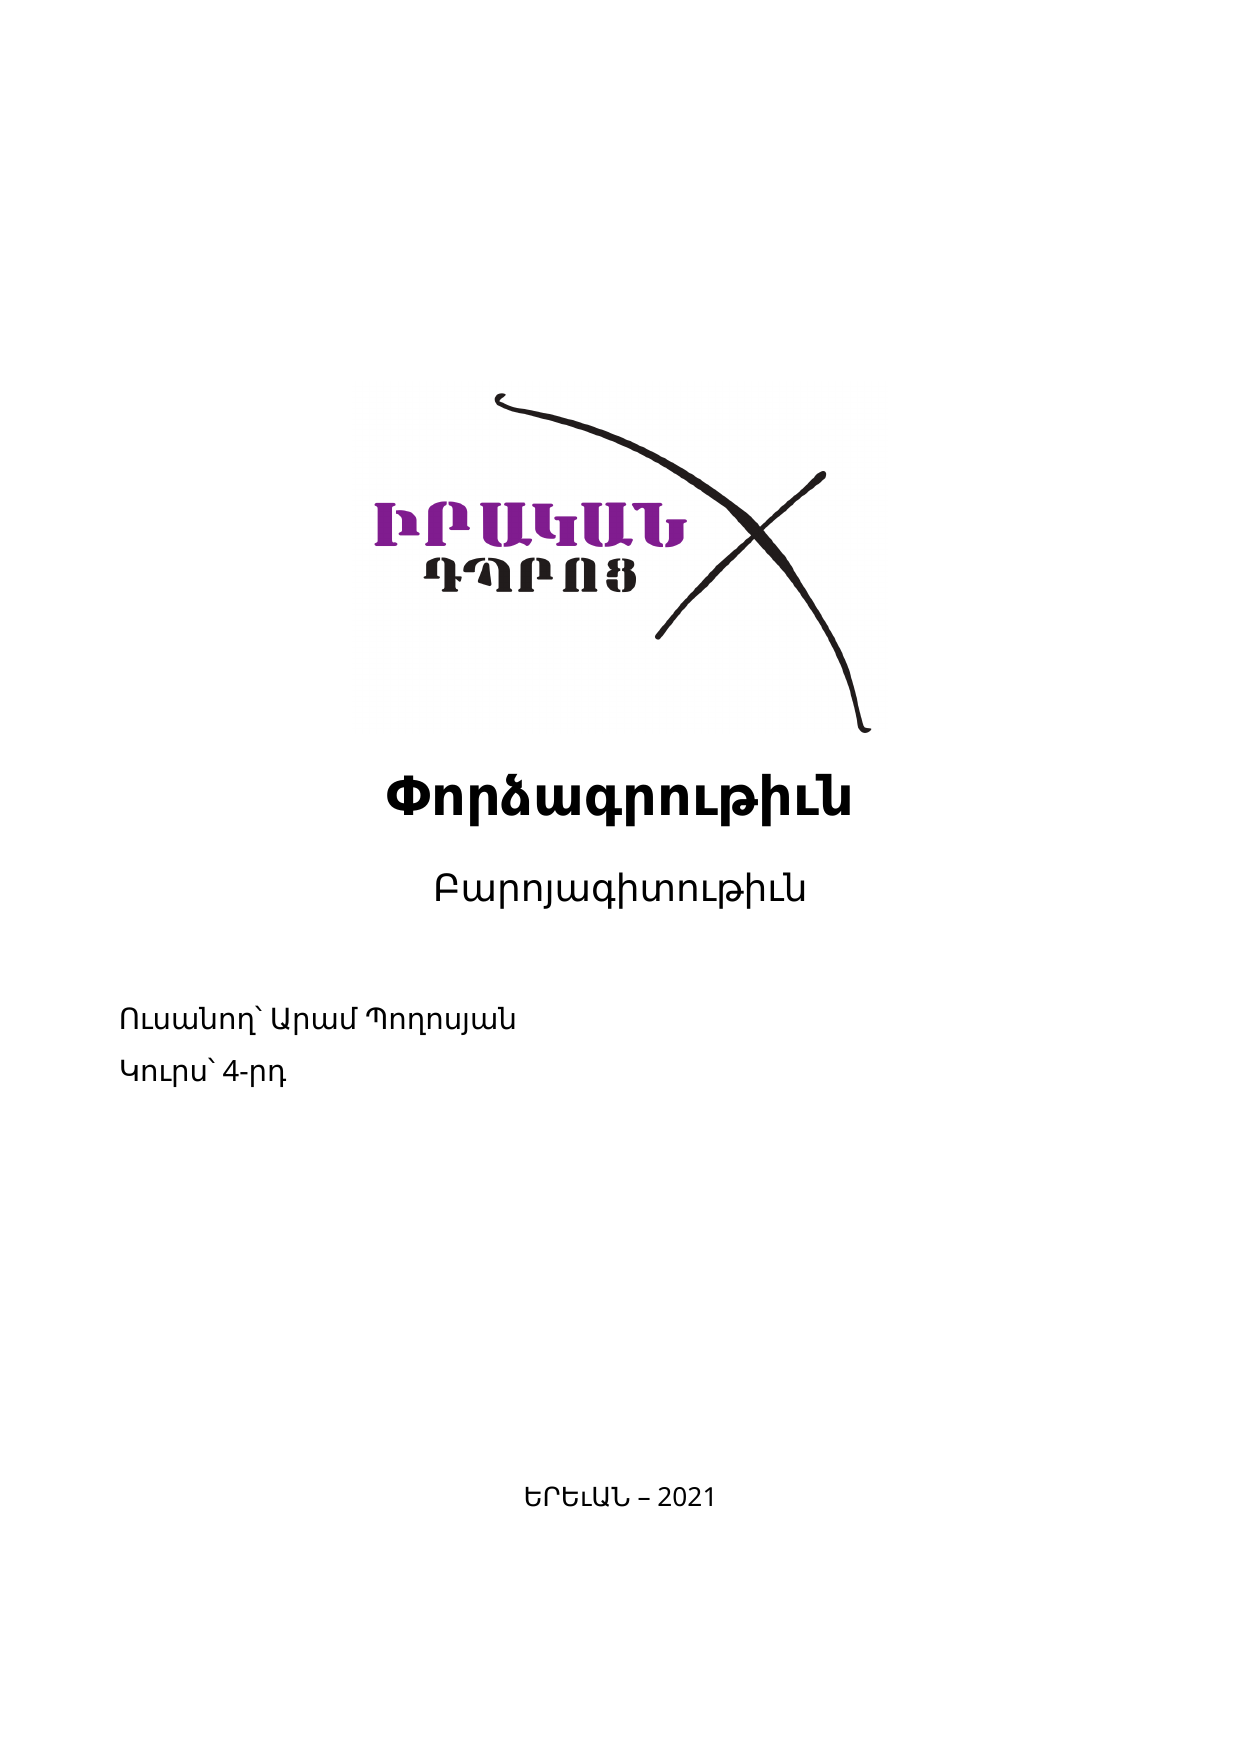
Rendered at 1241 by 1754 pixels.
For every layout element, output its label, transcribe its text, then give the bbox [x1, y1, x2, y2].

text Կուրս՝ 4-րդ [118, 1050, 1122, 1090]
text Ուսանող՝ Արամ Պողոսյան [118, 998, 1122, 1038]
title Փորձագրութիւն [118, 757, 1122, 831]
picture [352, 381, 889, 734]
subtitle Բարոյագիտութիւն [118, 867, 1122, 910]
text ԵՐԵւԱՆ – 2021 [118, 1479, 1122, 1514]
